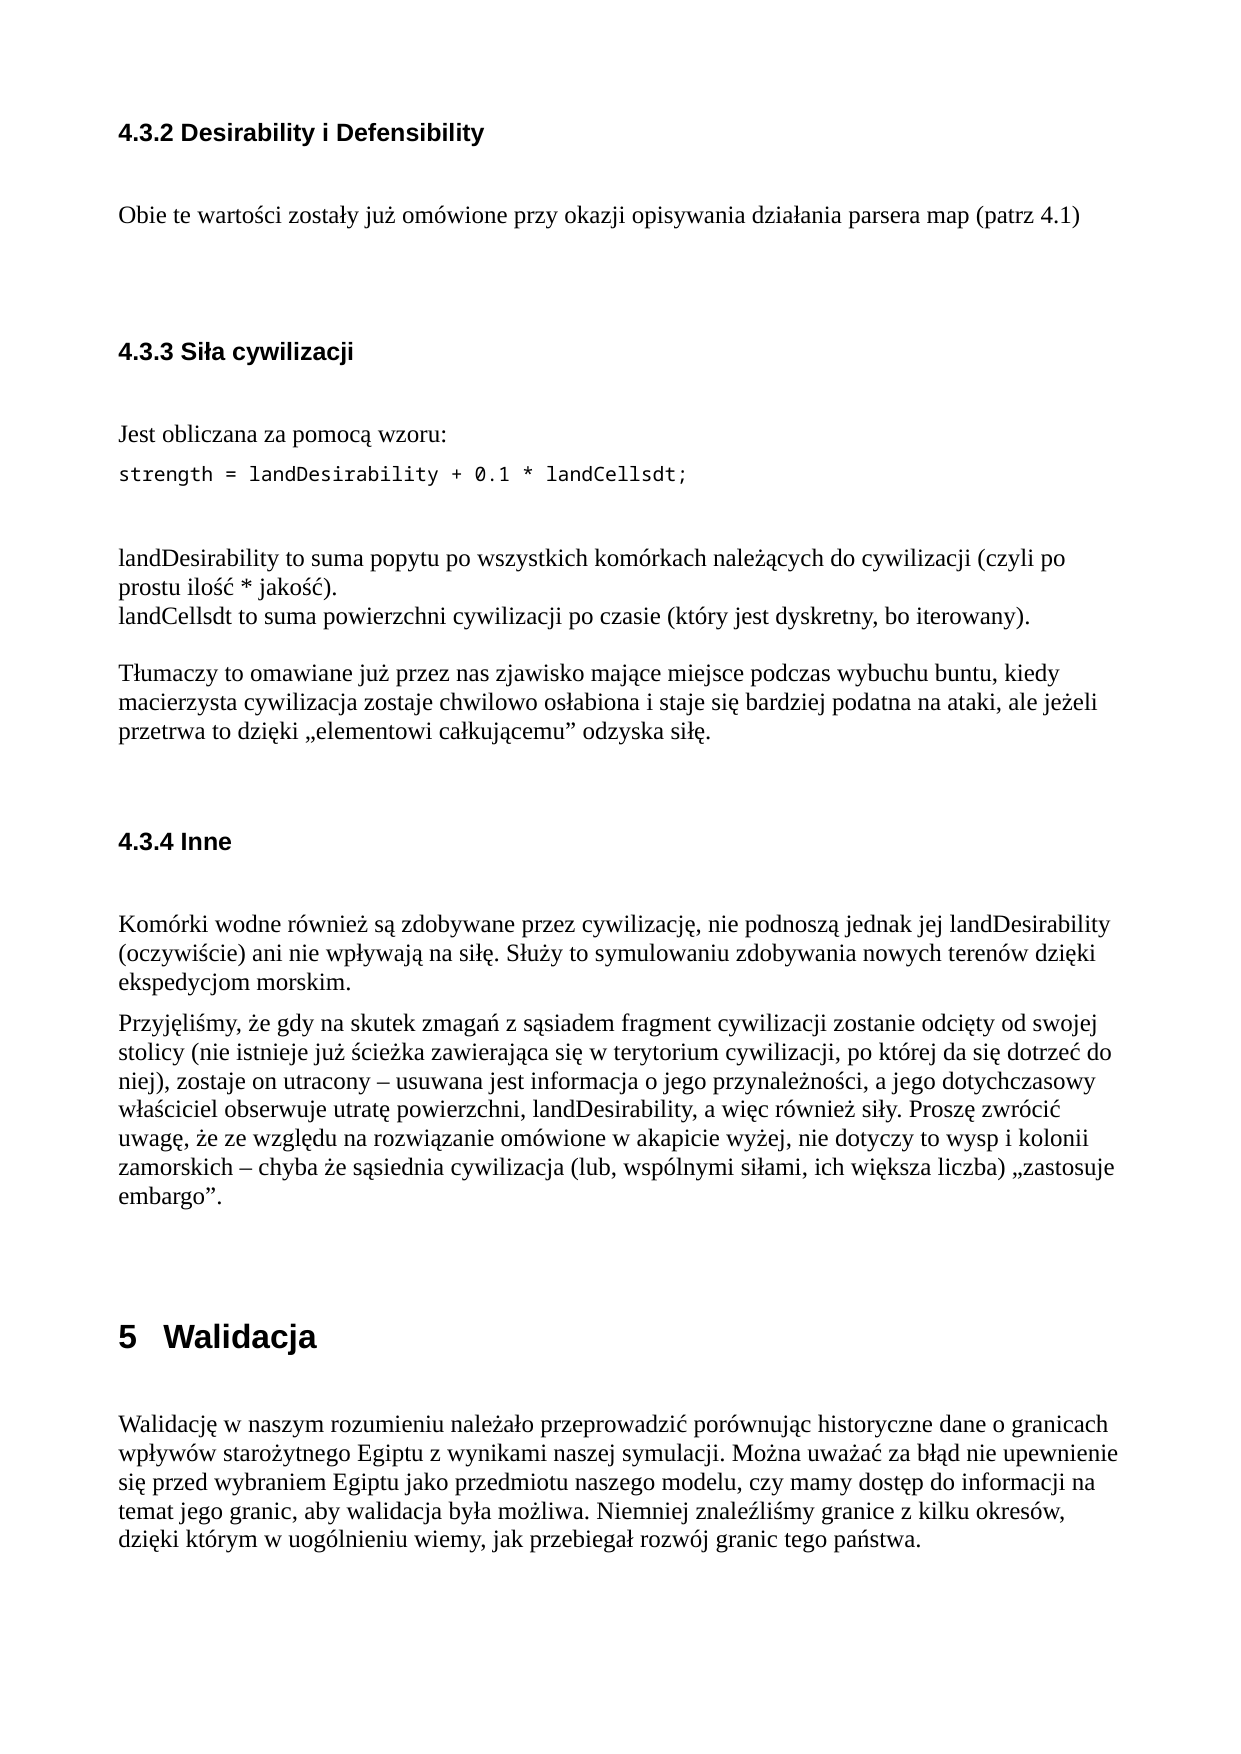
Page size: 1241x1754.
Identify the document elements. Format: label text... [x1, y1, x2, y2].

subtitle Walidacja [118, 1317, 1122, 1356]
subtitle 4.3.2 Desirability i Defensibility [118, 118, 1122, 147]
text Jest obliczana za pomocą wzoru: [118, 419, 1122, 448]
text strength = landDesirability + 0.1 * landCellsdt; [118, 461, 1122, 488]
text Tłumaczy to omawiane już przez nas zjawisko mające miejsce podczas wybuchu buntu, kiedy macierzysta cywilizacja zostaje chwilowo osłabiona i staje się bardziej podatna na ataki, ale jeżeli przetrwa to dzięki „elementowi całkującemu” odzyska siłę. [118, 658, 1122, 744]
text Obie te wartości zostały już omówione przy okazji opisywania działania parsera map (patrz 4.1) [118, 201, 1122, 229]
subtitle 4.3.4 Inne [118, 827, 1122, 856]
text Komórki wodne również są zdobywane przez cywilizację, nie podnoszą jednak jej landDesirability (oczywiście) ani nie wpływają na siłę. Służy to symulowaniu zdobywania nowych terenów dzięki ekspedycjom morskim. [118, 909, 1122, 996]
text Walidację w naszym rozumieniu należało przeprowadzić porównując historyczne dane o granicach wpływów starożytnego Egiptu z wynikami naszej symulacji. Można uważać za błąd nie upewnienie się przed wybraniem Egiptu jako przedmiotu naszego modelu, czy mamy dostęp do informacji na temat jego granic, aby walidacja była możliwa. Niemniej znaleźliśmy granice z kilku okresów, dzięki którym w uogólnieniu wiemy, jak przebiegał rozwój granic tego państwa. [118, 1409, 1122, 1553]
subtitle 4.3.3 Siła cywilizacji [118, 337, 1122, 366]
text Przyjęliśmy, że gdy na skutek zmagań z sąsiadem fragment cywilizacji zostanie odcięty od swojej stolicy (nie istnieje już ścieżka zawierająca się w terytorium cywilizacji, po której da się dotrzeć do niej), zostaje on utracony – usuwana jest informacja o jego przynależności, a jego dotychczasowy właściciel obserwuje utratę powierzchni, landDesirability, a więc również siły. Proszę zwrócić uwagę, że ze względu na rozwiązanie omówione w akapicie wyżej, nie dotyczy to wysp i kolonii zamorskich – chyba że sąsiednia cywilizacja (lub, wspólnymi siłami, ich większa liczba) „zastosuje embargo”. [118, 1008, 1122, 1209]
text landCellsdt to suma powierzchni cywilizacji po czasie (który jest dyskretny, bo iterowany). [118, 601, 1122, 629]
text landDesirability to suma popytu po wszystkich komórkach należących do cywilizacji (czyli po prostu ilość * jakość). [118, 543, 1122, 601]
